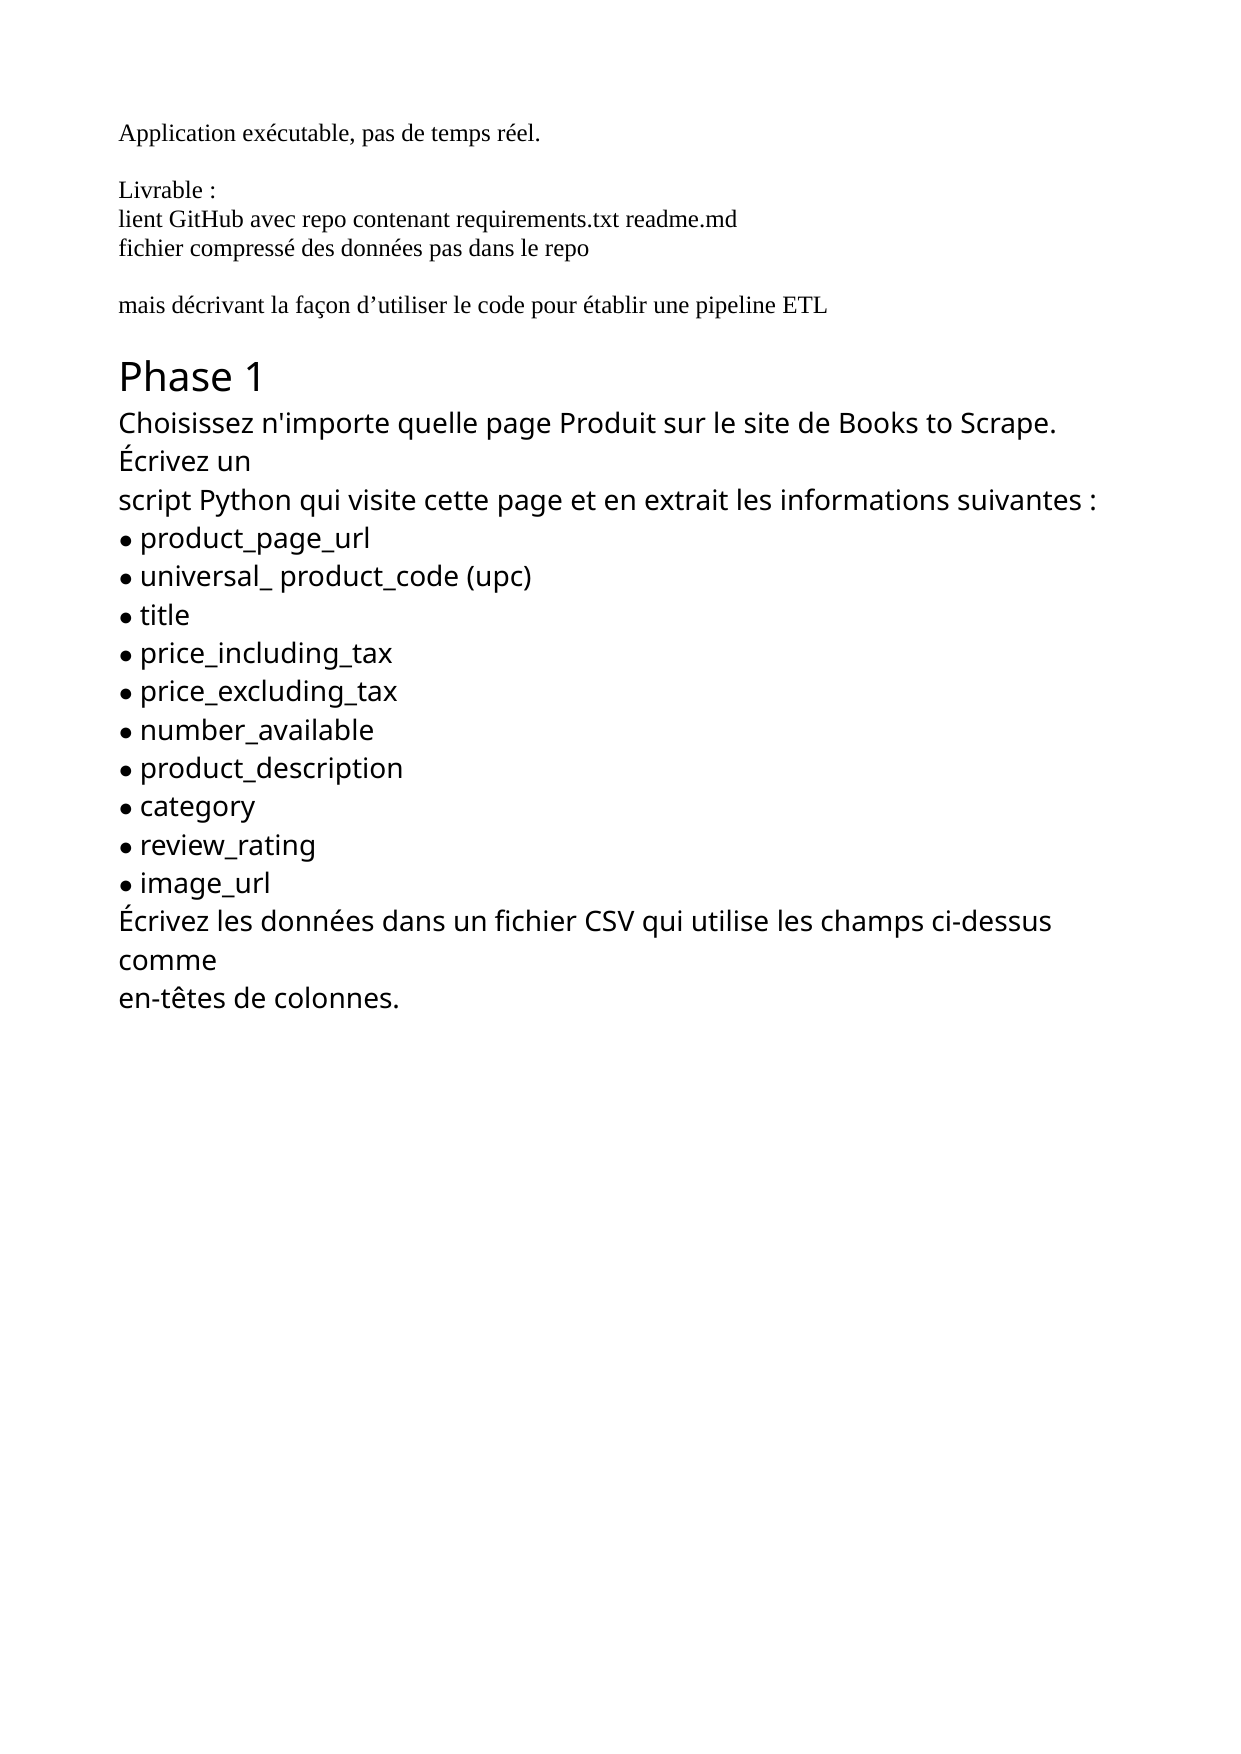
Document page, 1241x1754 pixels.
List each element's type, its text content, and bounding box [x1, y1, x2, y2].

text lient GitHub avec repo contenant requirements.txt readme.md [118, 204, 1122, 233]
text Application exécutable, pas de temps réel. [118, 118, 1122, 147]
text Phase 1 Choisissez n'importe quelle page Produit sur le site de Books to Scrape. Écrivez un script Python qui visite cette page et en extrait les informations suivantes : ● product_page_url ● universal_ product_code (upc) ● title ● price_including_tax ● price_excluding_tax ● number_available ● product_description ● category ● review_rating ● image_url Écrivez les données dans un fichier CSV qui utilise les champs ci-dessus comme en-têtes de colonnes. [118, 348, 1122, 1017]
text fichier compressé des données pas dans le repo [118, 233, 1122, 262]
text Livrable : [118, 176, 1122, 204]
text mais décrivant la façon d’utiliser le code pour établir une pipeline ETL [118, 291, 1122, 319]
